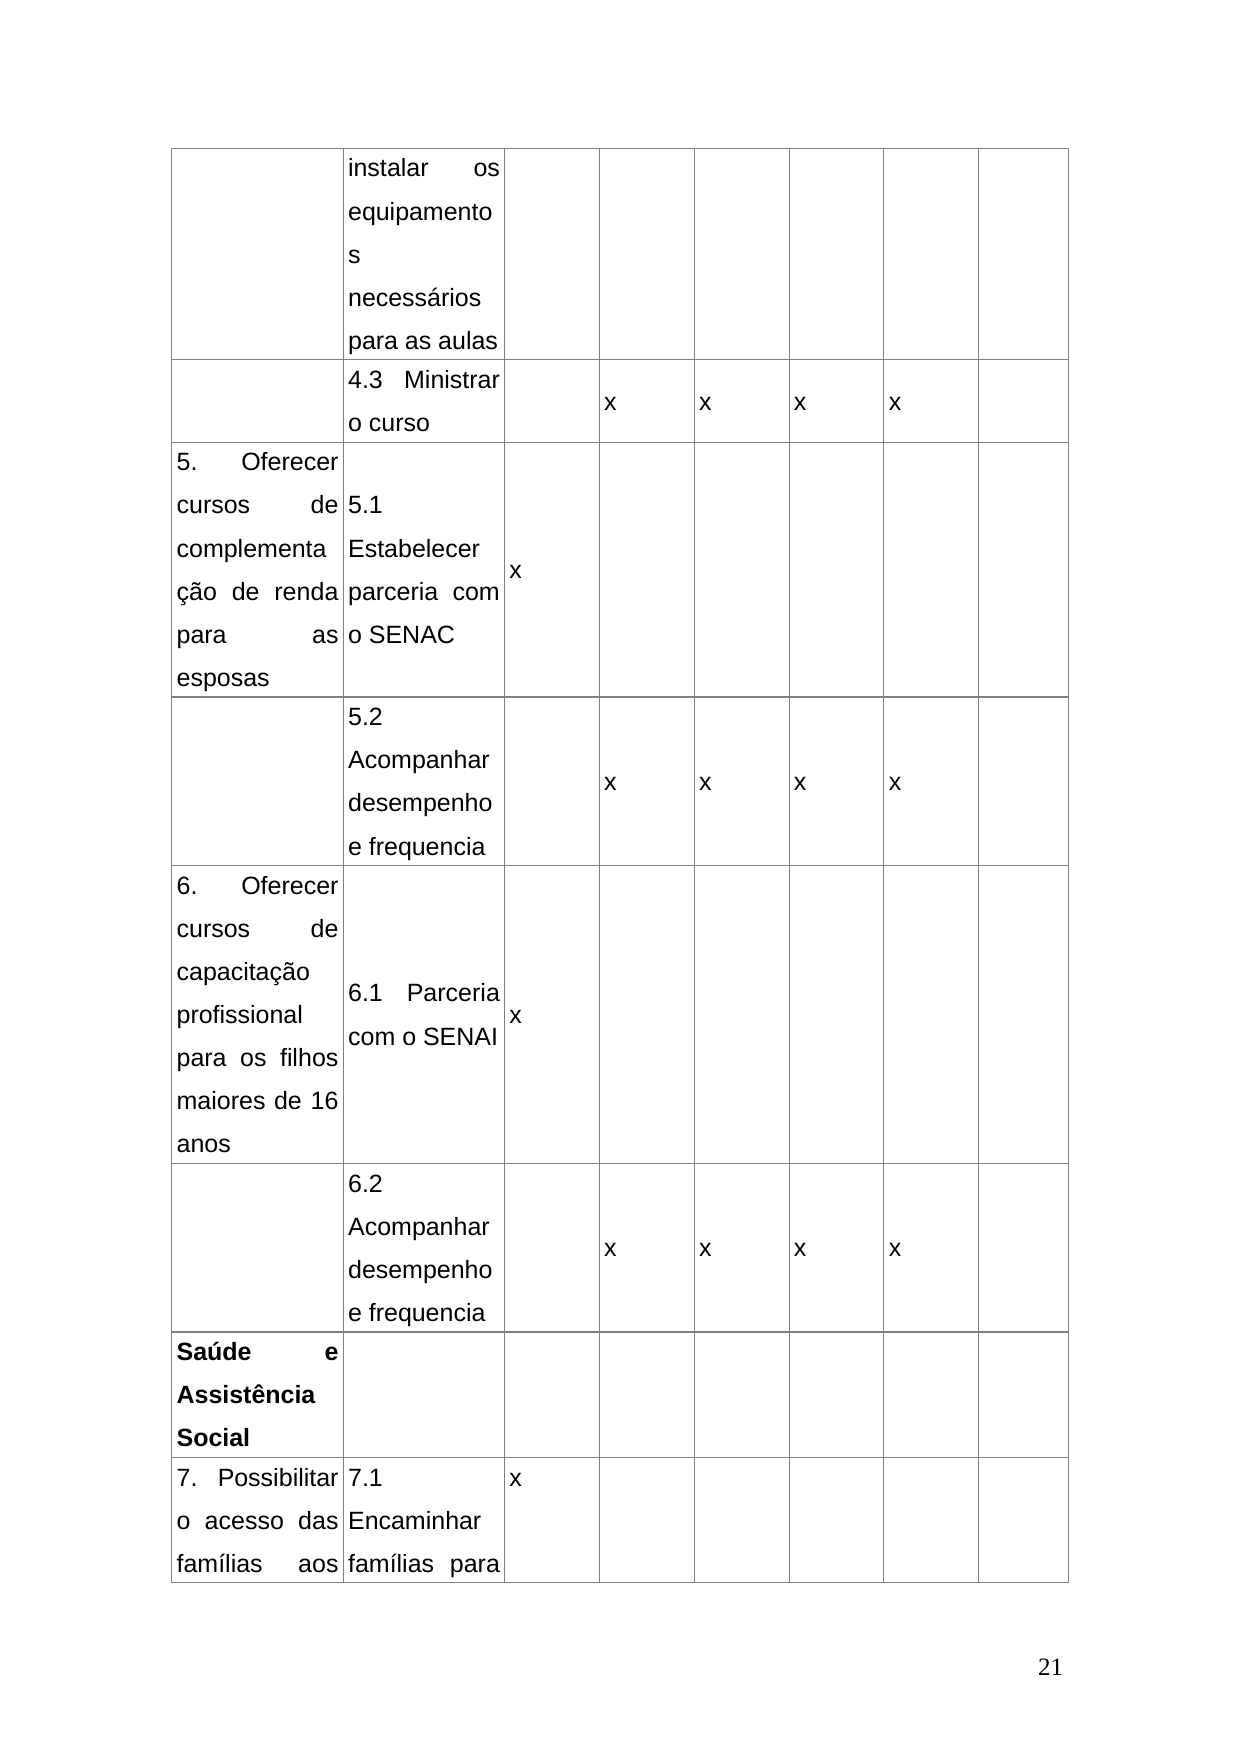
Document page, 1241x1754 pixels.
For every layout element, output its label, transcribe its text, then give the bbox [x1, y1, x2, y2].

table_cell [600, 149, 694, 359]
table_cell [172, 360, 343, 442]
table_cell 6. Oferecer cursos de capacitação profissional para os filhos maiores de 16 anos [172, 866, 343, 1163]
table_cell [172, 1164, 343, 1331]
table_cell [979, 443, 1068, 696]
table_cell [790, 443, 883, 696]
table_cell x [884, 1164, 978, 1331]
table_cell [979, 1458, 1068, 1582]
table_cell 4.3 Ministrar o curso [344, 360, 504, 442]
table_cell [884, 1333, 978, 1457]
table_cell x [790, 1164, 883, 1331]
table_cell [344, 1333, 504, 1457]
table_cell x [505, 1458, 599, 1582]
table_cell [790, 1333, 883, 1457]
table_cell [600, 1333, 694, 1457]
table_cell [979, 360, 1068, 442]
table_cell [695, 866, 789, 1163]
table_cell x [600, 1164, 694, 1331]
table_cell x [790, 698, 883, 865]
table_cell x [695, 360, 789, 442]
table_cell [695, 1458, 789, 1582]
table_cell [172, 149, 343, 359]
table_cell [695, 1333, 789, 1457]
table_cell [979, 866, 1068, 1163]
table_cell 6.2 Acompanhar desempenho e frequencia [344, 1164, 504, 1331]
table_cell x [505, 443, 599, 696]
table_cell x [695, 698, 789, 865]
table_cell [505, 360, 599, 442]
table_cell [979, 698, 1068, 865]
table_cell [600, 1458, 694, 1582]
table_cell 6.1 Parceria com o SENAI [344, 866, 504, 1163]
table_cell [695, 443, 789, 696]
table_cell 5. Oferecer cursos de complementação de renda para as esposas [172, 443, 343, 696]
table_cell x [600, 698, 694, 865]
table_cell [505, 1164, 599, 1331]
table_cell [695, 149, 789, 359]
table_cell 7.1 Encaminhar famílias para [344, 1458, 504, 1582]
table_cell 7. Possibilitar o acesso das famílias aos [172, 1458, 343, 1582]
table_cell x [600, 360, 694, 442]
table_cell x [505, 866, 599, 1163]
table_cell [600, 443, 694, 696]
table_cell [884, 1458, 978, 1582]
table_cell [979, 1333, 1068, 1457]
table_cell [172, 698, 343, 865]
table_cell [790, 149, 883, 359]
table_cell x [884, 698, 978, 865]
table_cell x [695, 1164, 789, 1331]
table_cell Saúde e Assistência Social [172, 1333, 343, 1457]
table_cell [979, 149, 1068, 359]
table_cell [600, 866, 694, 1163]
table_cell [979, 1164, 1068, 1331]
table_cell [884, 149, 978, 359]
table_cell x [884, 360, 978, 442]
table_cell [505, 698, 599, 865]
table_cell [884, 866, 978, 1163]
table_cell [505, 1333, 599, 1457]
table_cell 5.2 Acompanhar desempenho e frequencia [344, 698, 504, 865]
table_cell 5.1 Estabelecer parceria com o SENAC [344, 443, 504, 696]
table_cell [505, 149, 599, 359]
table_cell instalar os equipamentos necessários para as aulas [344, 149, 504, 359]
table_cell x [790, 360, 883, 442]
table_cell [790, 1458, 883, 1582]
table_cell [884, 443, 978, 696]
table_cell [790, 866, 883, 1163]
